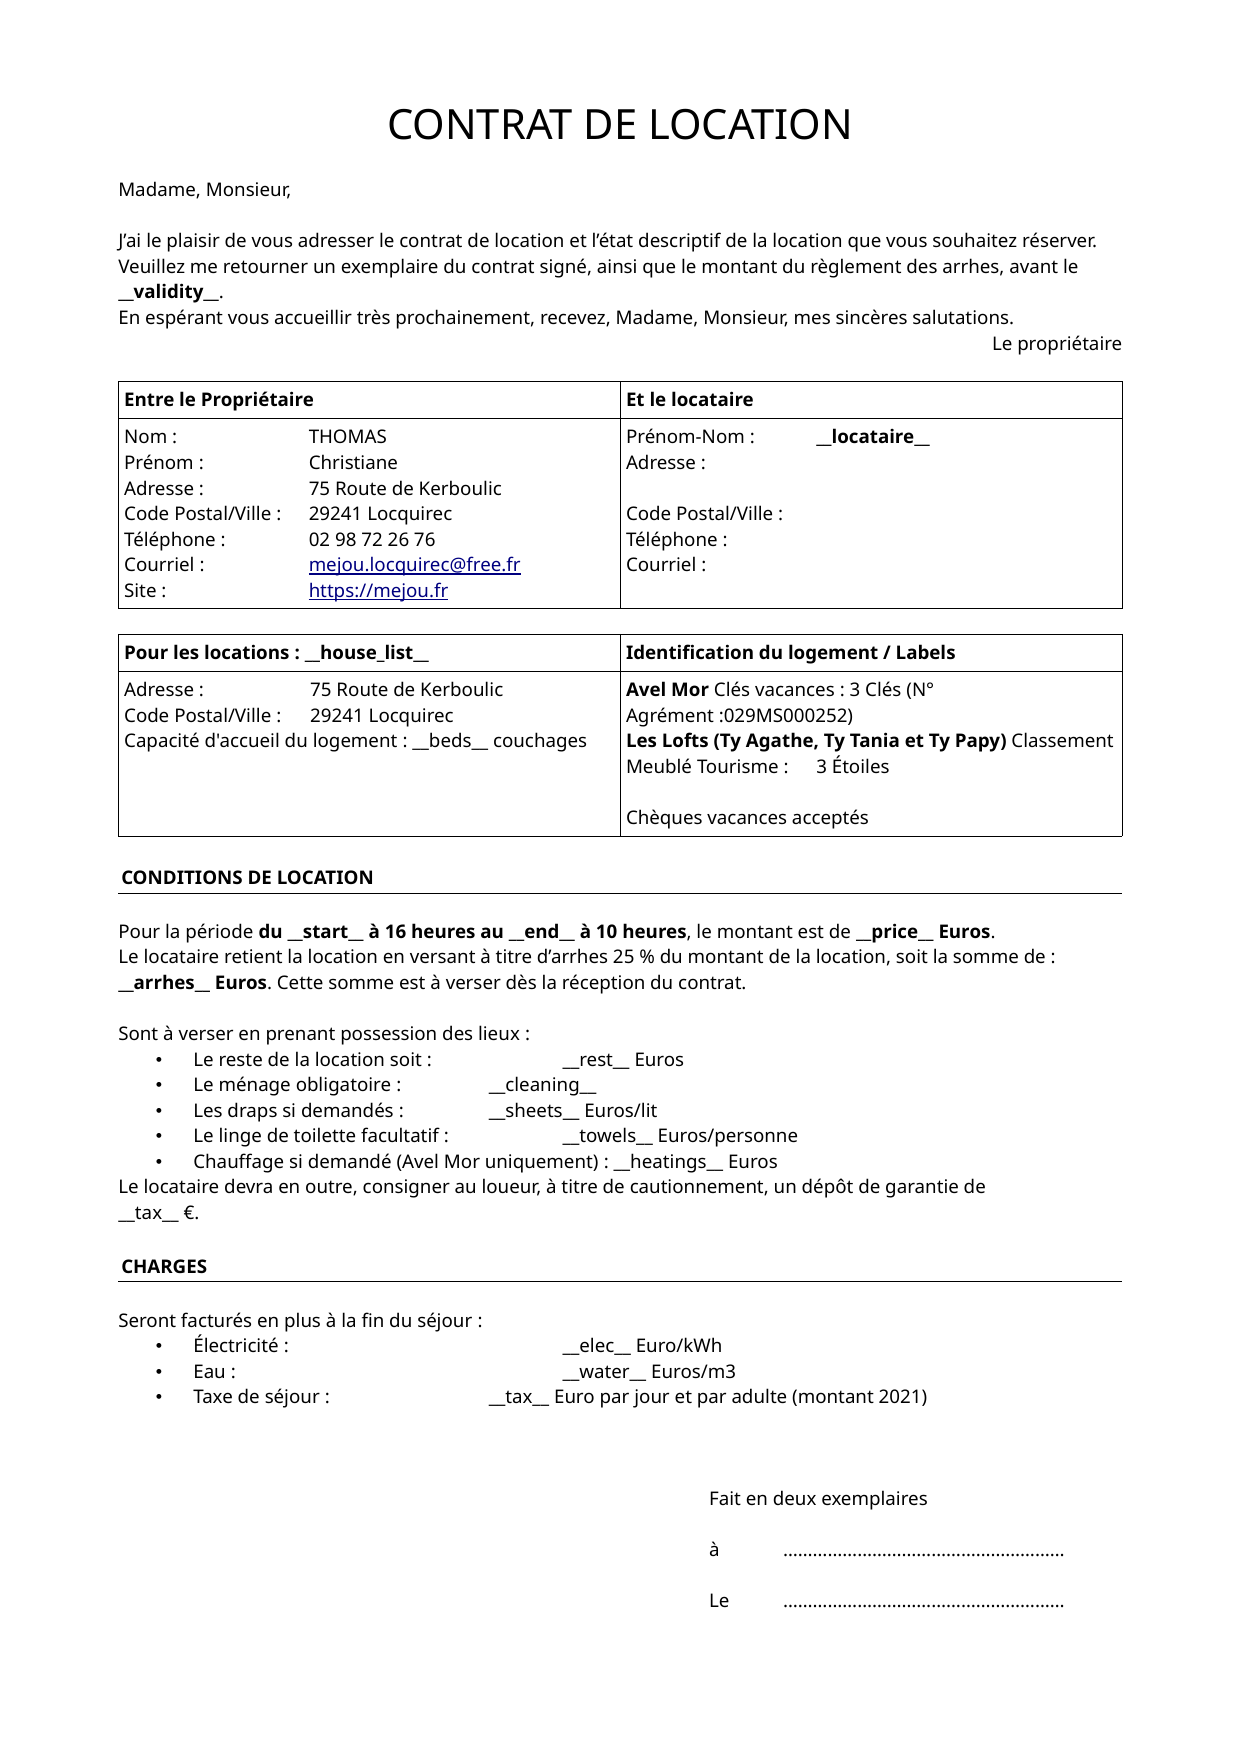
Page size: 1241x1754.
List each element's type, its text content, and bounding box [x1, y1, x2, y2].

text En espérant vous accueillir très prochainement, recevez, Madame, Monsieur, mes sincères salutations. [118, 304, 1122, 330]
table_cell Avel Mor Clés vacances : 3 Clés (N° Agrément :029MS000252) Les Lofts (Ty Agathe, Ty Tania et Ty Papy) Classement Meublé Tourisme : 3 Étoiles Chèques vacances acceptés [621, 672, 1122, 836]
text Le locataire devra en outre, consigner au loueur, à titre de cautionnement, un dépôt de garantie de [118, 1173, 1122, 1199]
list Les draps si demandés : __sheets__ Euros/lit [156, 1097, 1122, 1122]
table_cell Prénom-Nom : __locataire__ Adresse : Code Postal/Ville : Téléphone : Courriel : [621, 419, 1122, 608]
text Le ………………………………………………… [118, 1588, 1122, 1613]
list Électricité : __elec__ Euro/kWh [156, 1332, 1122, 1358]
list Le reste de la location soit : __rest__ Euros [156, 1046, 1122, 1071]
list Taxe de séjour : __tax__ Euro par jour et par adulte (montant 2021) [156, 1383, 1122, 1409]
text Pour la période du __start__ à 16 heures au __end__ à 10 heures, le montant est de __price__ Euros. [118, 918, 1122, 944]
text __tax__ €. [118, 1199, 1122, 1224]
list Le linge de toilette facultatif : __towels__ Euros/personne [156, 1122, 1122, 1148]
text Seront facturés en plus à la fin du séjour : [118, 1307, 1122, 1332]
list Eau : __water__ Euros/m3 [156, 1358, 1122, 1383]
text CHARGES [118, 1250, 1122, 1281]
text Sont à verser en prenant possession des lieux : [118, 1020, 1122, 1046]
list Chauffage si demandé (Avel Mor uniquement) : __heatings__ Euros [156, 1148, 1122, 1173]
table_cell Nom : THOMAS Prénom : Christiane Adresse : 75 Route de Kerboulic Code Postal/Ville : 29241 Locquirec Téléphone : 02 98 72 26 76 Courriel : mejou.locquirec@free.fr Site : https://mejou.fr [119, 419, 620, 608]
table_header Et le locataire [621, 382, 1122, 418]
text Le propriétaire [118, 330, 1122, 355]
list Le ménage obligatoire : __cleaning__ [156, 1071, 1122, 1097]
table_header Entre le Propriétaire [119, 382, 620, 418]
table_header Pour les locations : __house_list__ [119, 635, 620, 671]
text Madame, Monsieur, [118, 177, 1122, 202]
table_header Identification du logement / Labels [621, 635, 1122, 671]
text Le locataire retient la location en versant à titre d’arrhes 25 % du montant de la location, soit la somme de : __arrhes__ Euros. Cette somme est à verser dès la réception du contrat. [118, 944, 1122, 995]
table_cell Adresse : 75 Route de Kerboulic Code Postal/Ville : 29241 Locquirec Capacité d'accueil du logement : __beds__ couchages [119, 672, 620, 836]
text Fait en deux exemplaires [118, 1486, 1122, 1511]
text CONDITIONS DE LOCATION [118, 861, 1122, 893]
text J’ai le plaisir de vous adresser le contrat de location et l’état descriptif de la location que vous souhaitez réserver. Veuillez me retourner un exemplaire du contrat signé, ainsi que le montant du règlement des arrhes, avant le __validity__. [118, 228, 1122, 304]
text CONTRAT DE LOCATION [118, 94, 1122, 151]
text à ………………………………………………… [118, 1537, 1122, 1562]
